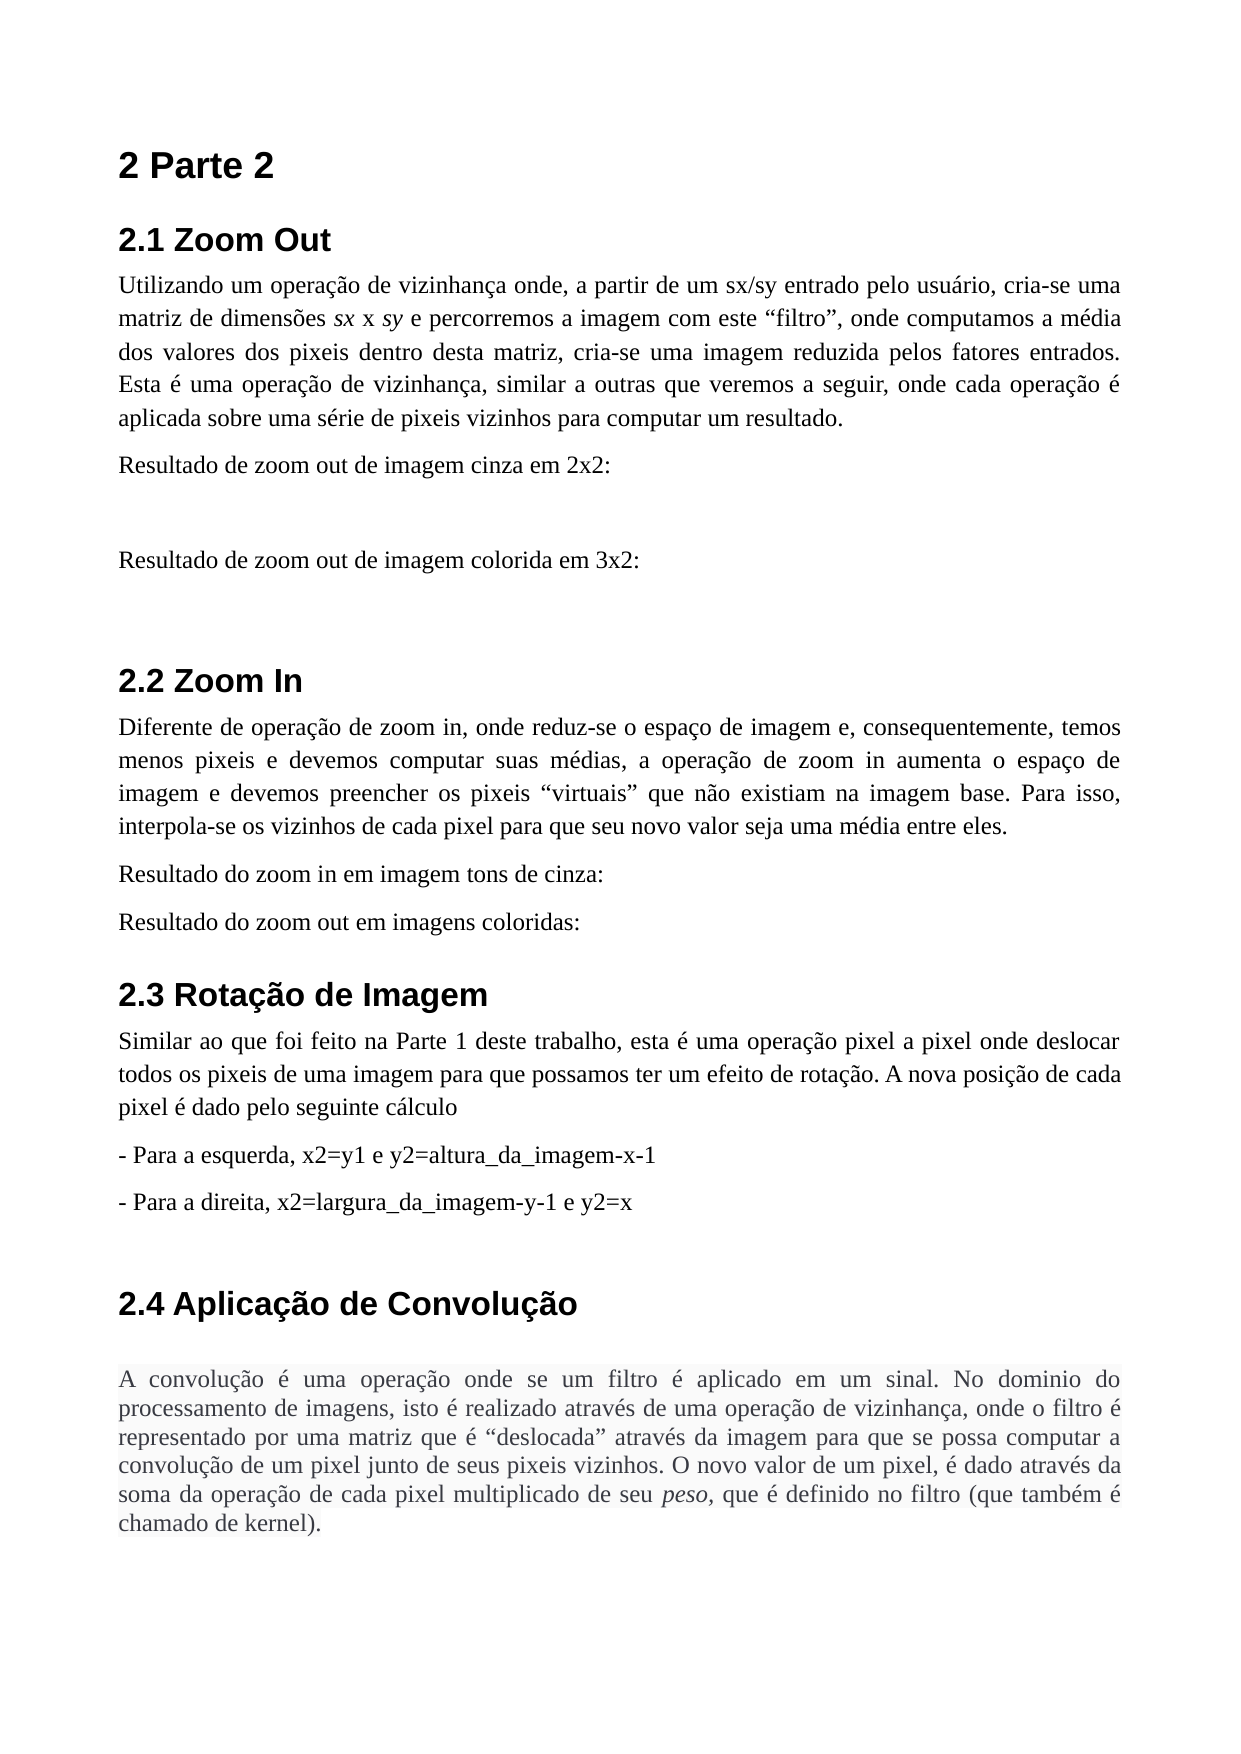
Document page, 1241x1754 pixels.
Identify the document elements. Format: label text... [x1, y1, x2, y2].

text Diferente de operação de zoom in, onde reduz-se o espaço de imagem e, consequentemente, temos menos pixeis e devemos computar suas médias, a operação de zoom in aumenta o espaço de imagem e devemos preencher os pixeis “virtuais” que não existiam na imagem base. Para isso, interpola-se os vizinhos de cada pixel para que seu novo valor seja uma média entre eles. [118, 712, 1122, 840]
subtitle 2.4 Aplicação de Convolução [118, 1284, 1122, 1323]
text Utilizando um operação de vizinhança onde, a partir de um sx/sy entrado pelo usuário, cria-se uma matriz de dimensões sx x sy e percorremos a imagem com este “filtro”, onde computamos a média dos valores dos pixeis dentro desta matriz, cria-se uma imagem reduzida pelos fatores entrados. Esta é uma operação de vizinhança, similar a outras que veremos a seguir, onde cada operação é aplicada sobre uma série de pixeis vizinhos para computar um resultado. [118, 271, 1122, 431]
text Similar ao que foi feito na Parte 1 deste trabalho, esta é uma operação pixel a pixel onde deslocar todos os pixeis de uma imagem para que possamos ter um efeito de rotação. A nova posição de cada pixel é dado pelo seguinte cálculo [118, 1026, 1122, 1121]
text Resultado do zoom out em imagens coloridas: [118, 907, 1122, 935]
subtitle 2 Parte 2 [118, 143, 1122, 186]
text Resultado de zoom out de imagem cinza em 2x2: [118, 450, 1122, 479]
subtitle 2.3 Rotação de Imagem [118, 975, 1122, 1013]
text - Para a direita, x2=largura_da_imagem-y-1 e y2=x [118, 1187, 1122, 1216]
text Resultado do zoom in em imagem tons de cinza: [118, 859, 1122, 888]
subtitle 2.2 Zoom In [118, 661, 1122, 700]
text A convolução é uma operação onde se um filtro é aplicado em um sinal. No dominio do processamento de imagens, isto é realizado através de uma operação de vizinhança, onde o filtro é representado por uma matriz que é “deslocada” através da imagem para que se possa computar a convolução de um pixel junto de seus pixeis vizinhos. O novo valor de um pixel, é dado através da soma da operação de cada pixel multiplicado de seu peso, que é definido no filtro (que também é chamado de kernel). [118, 1364, 1122, 1537]
text Resultado de zoom out de imagem colorida em 3x2: [118, 545, 1122, 574]
text - Para a esquerda, x2=y1 e y2=altura_da_imagem-x-1 [118, 1140, 1122, 1168]
subtitle 2.1 Zoom Out [118, 219, 1122, 258]
